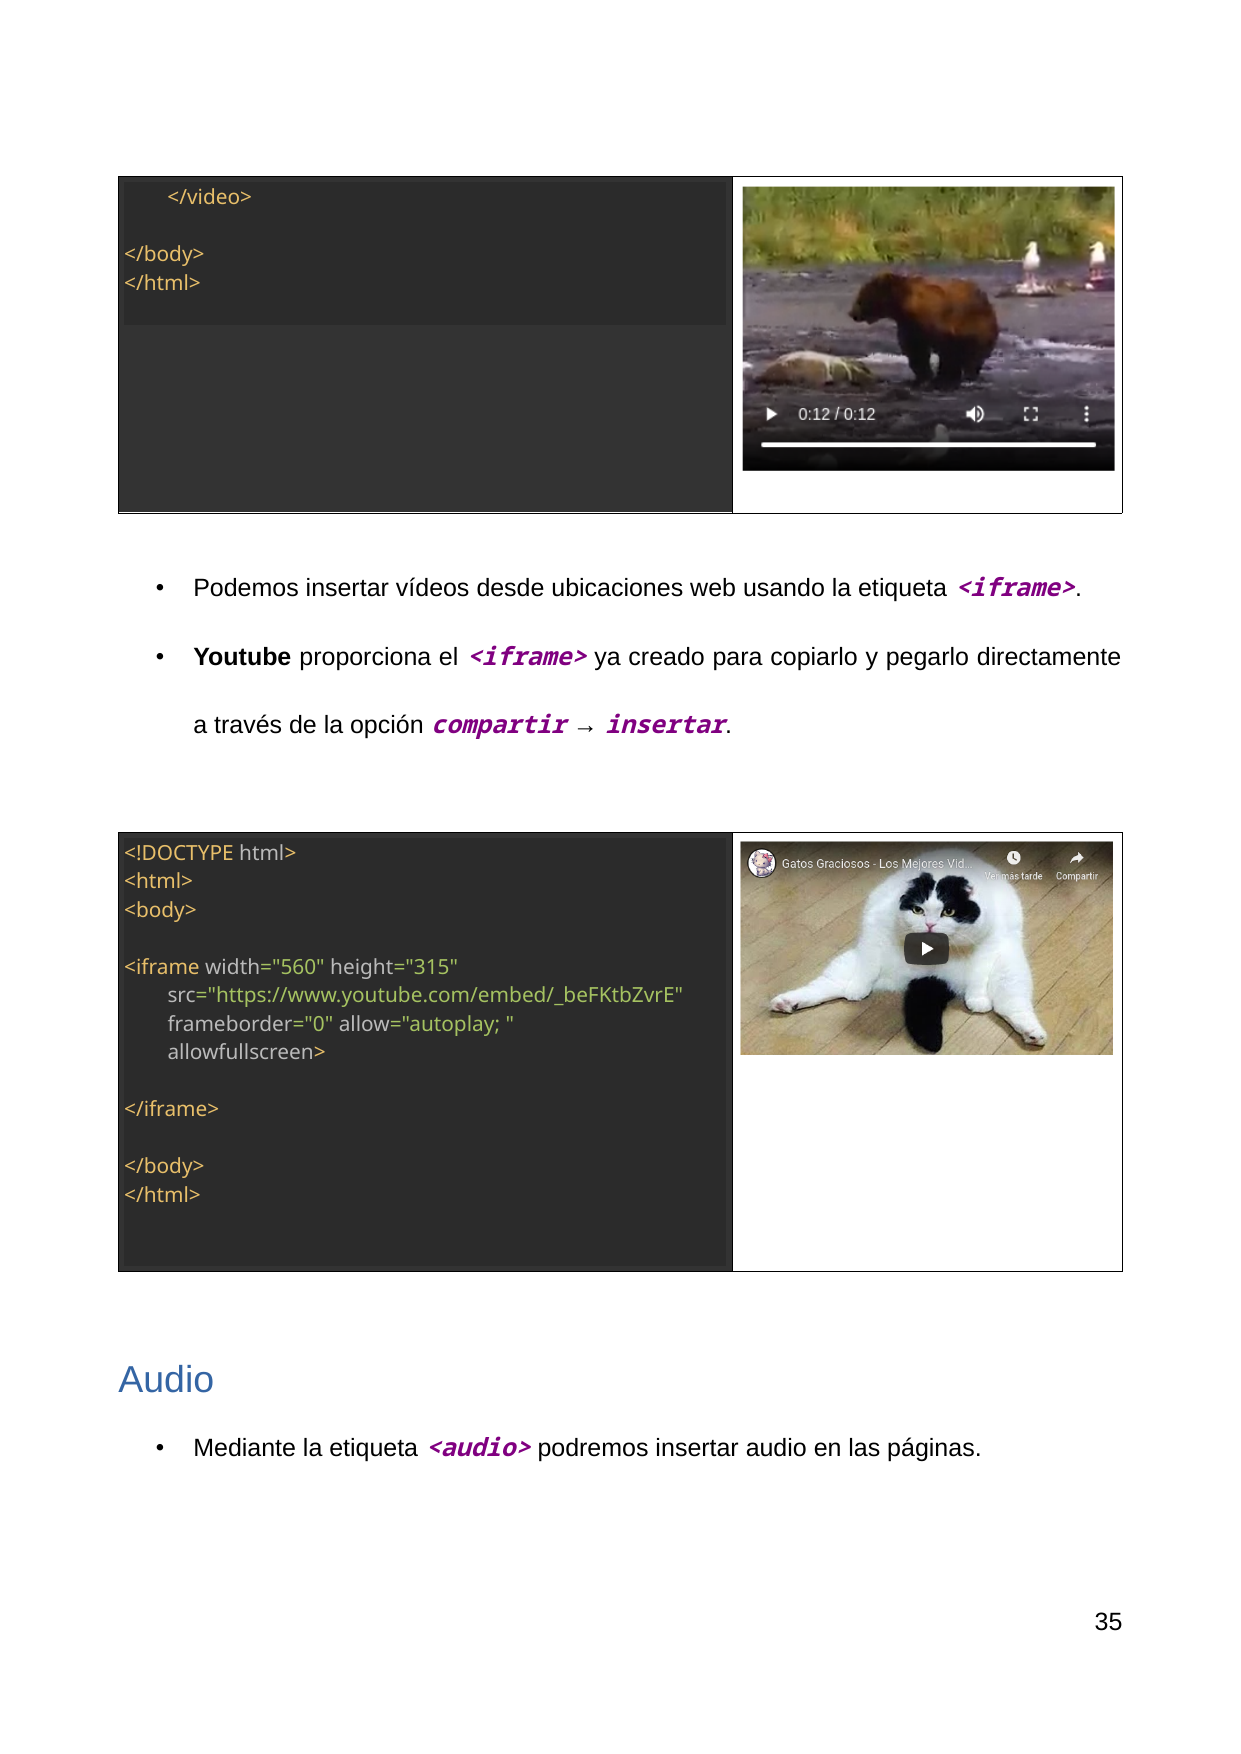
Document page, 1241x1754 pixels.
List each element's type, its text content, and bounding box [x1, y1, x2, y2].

list Mediante la etiqueta <audio> podremos insertar audio en las páginas. [156, 1429, 1122, 1464]
list Youtube proporciona el <iframe> ya creado para copiarlo y pegarlo directamente a través de la opción compartir → insertar. [156, 638, 1122, 740]
table_header [733, 833, 1122, 1271]
list Podemos insertar vídeos desde ubicaciones web usando la etiqueta <iframe>. [156, 570, 1122, 604]
picture [737, 182, 1117, 478]
table_header </video> </body> </html> [119, 177, 732, 512]
table_header <!DOCTYPE html> <html> <body> <iframe width="560" height="315" src="https://www.youtube.com/embed/_beFKtbZvrE" frameborder="0" allow="autoplay; " allowfullscreen> </iframe> </body> </html> [119, 833, 732, 1271]
picture [737, 837, 1117, 1059]
text Audio [118, 1358, 1122, 1401]
table_header [733, 177, 1122, 512]
